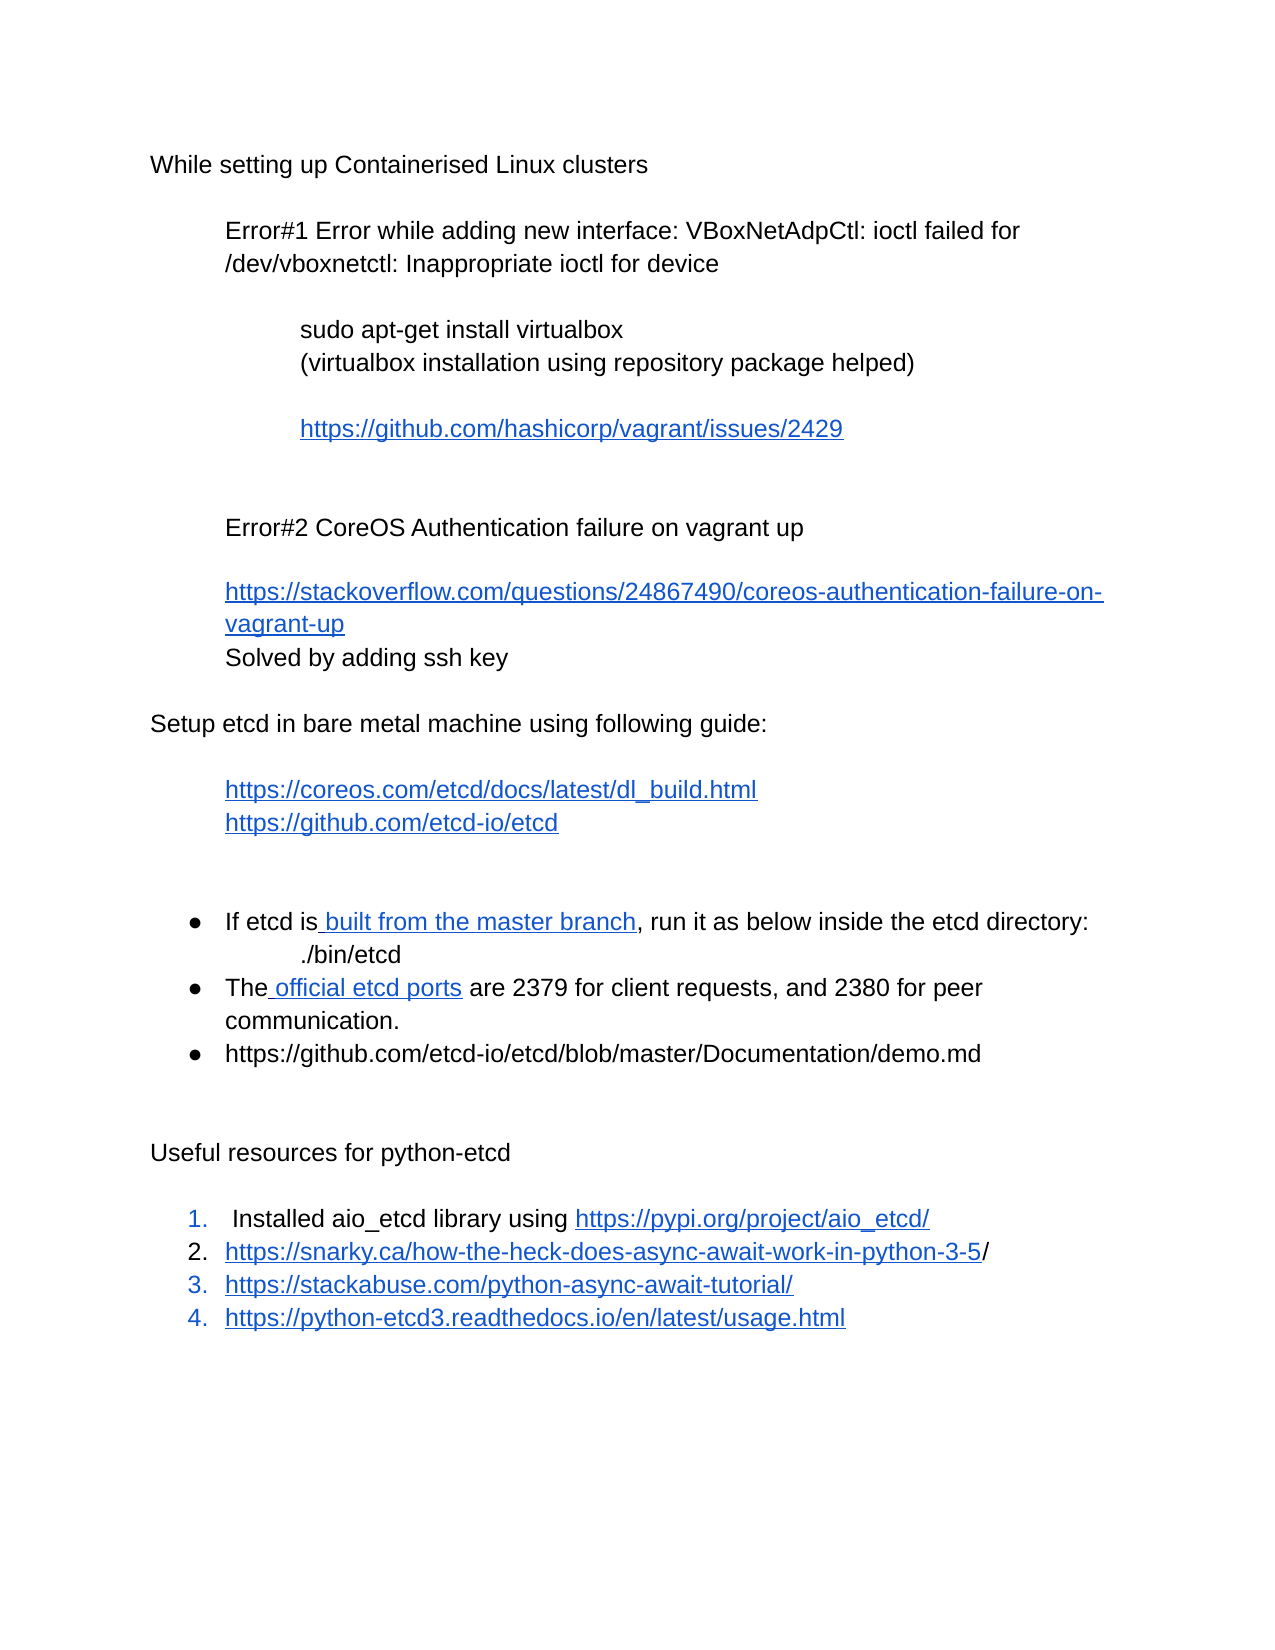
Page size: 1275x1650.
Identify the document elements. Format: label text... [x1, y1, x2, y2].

text While setting up Containerised Linux clusters [150, 150, 1125, 179]
list https://python-etcd3.readthedocs.io/en/latest/usage.html [187, 1303, 1125, 1332]
text https://github.com/etcd-io/etcd [225, 808, 1125, 836]
list If etcd is built from the master branch, run it as below inside the etcd directory: [187, 907, 1125, 935]
list https://snarky.ca/how-the-heck-does-async-await-work-in-python-3-5/ [187, 1237, 1125, 1266]
text Useful resources for python-etcd [150, 1138, 1125, 1167]
text sudo apt-get install virtualbox [300, 315, 1125, 344]
list https://github.com/etcd-io/etcd/blob/master/Documentation/demo.md [187, 1039, 1125, 1067]
text (virtualbox installation using repository package helped) [300, 348, 1125, 377]
text Setup etcd in bare metal machine using following guide: [150, 708, 1125, 737]
text https://github.com/hashicorp/vagrant/issues/2429 [225, 414, 1125, 443]
list https://stackabuse.com/python-async-await-tutorial/ [187, 1270, 1125, 1299]
text Error#1 Error while adding new interface: VBoxNetAdpCtl: ioctl failed for /dev/vboxnetctl: Inappropriate ioctl for device [225, 216, 1125, 278]
list Installed aio_etcd library using https://pypi.org/project/aio_etcd/ [187, 1204, 1125, 1233]
text Solved by adding ssh key [225, 642, 1125, 671]
text Error#2 CoreOS Authentication failure on vagrant up [225, 513, 1125, 542]
list The official etcd ports are 2379 for client requests, and 2380 for peer communication. [187, 973, 1125, 1034]
text https://coreos.com/etcd/docs/latest/dl_build.html [225, 774, 1125, 803]
text https://stackoverflow.com/questions/24867490/coreos-authentication-failure-on-vagrant-up [225, 576, 1125, 638]
text ./bin/etcd [300, 940, 1125, 968]
